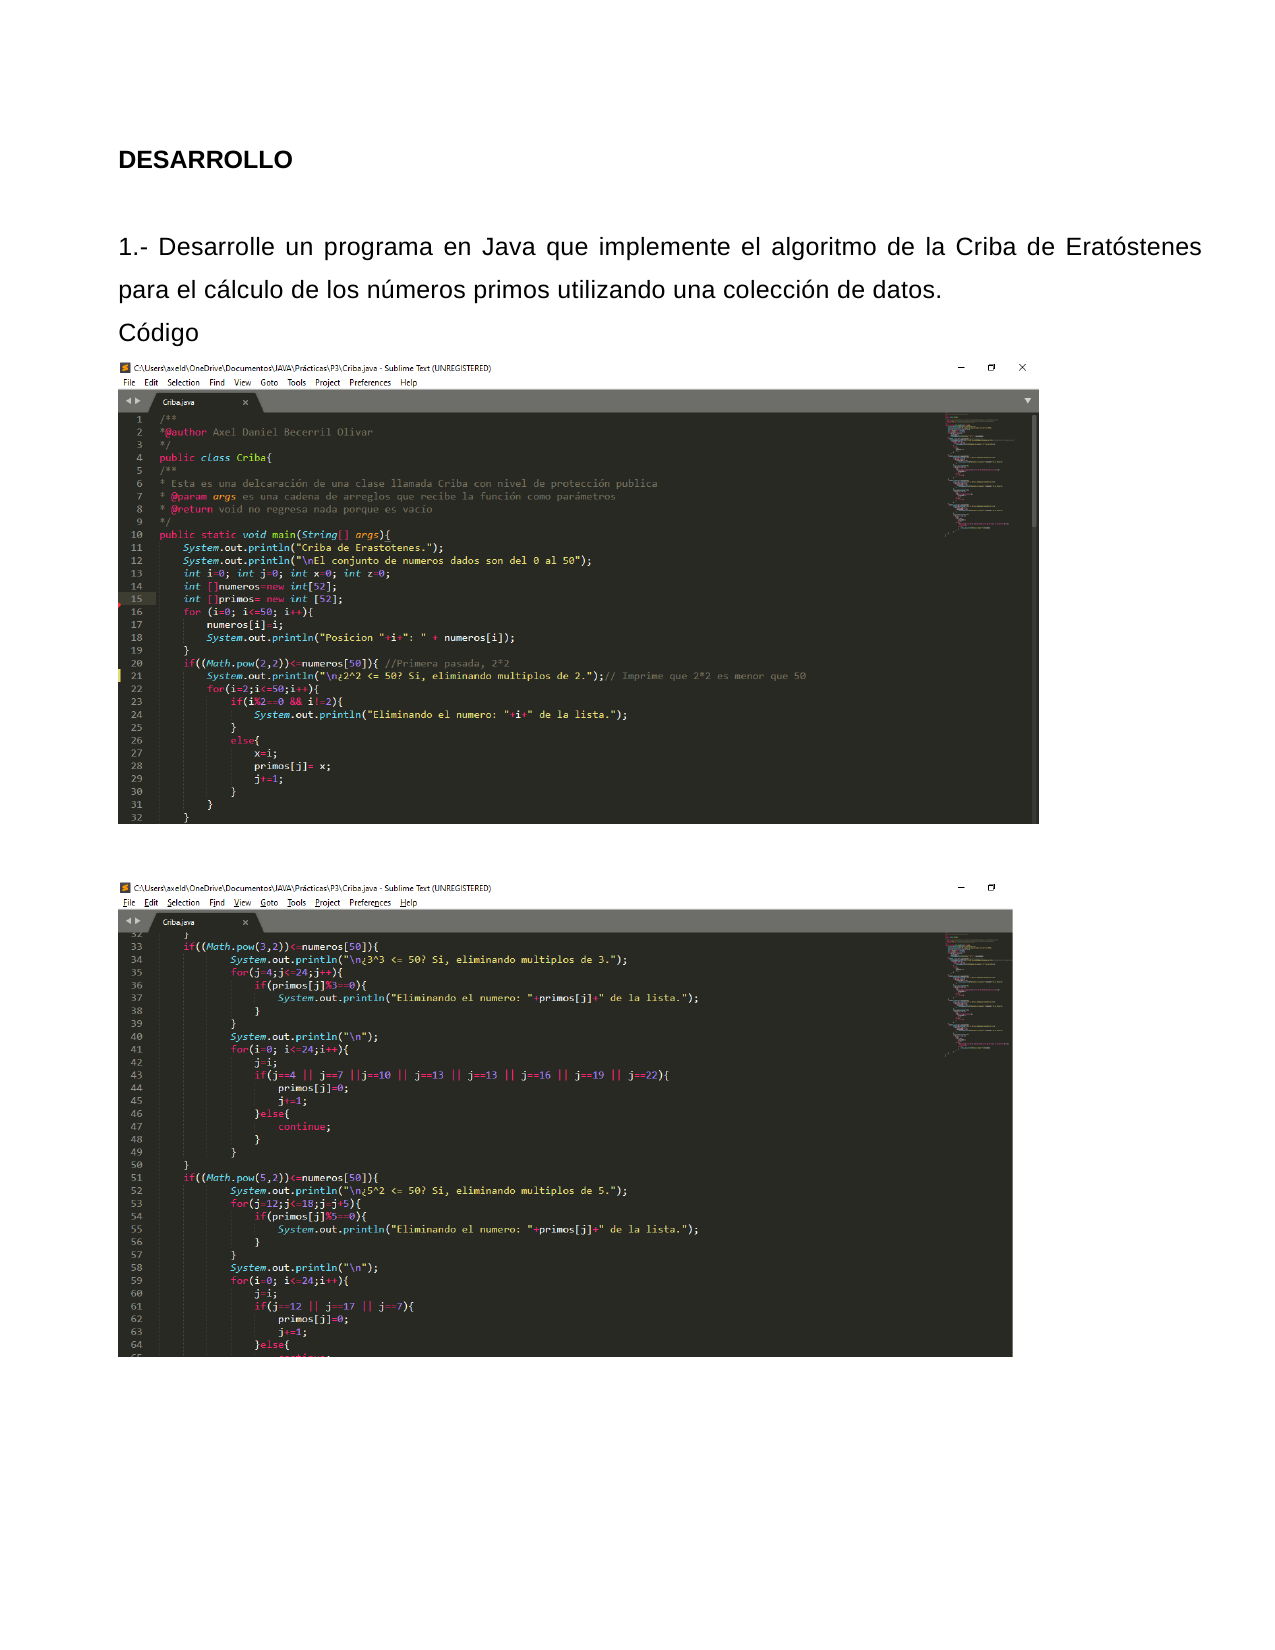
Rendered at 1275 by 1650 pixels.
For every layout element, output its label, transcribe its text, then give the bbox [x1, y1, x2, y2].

text Código [118, 318, 1205, 347]
text 1.- Desarrolle un programa en Java que implemente el algoritmo de la Criba de Eratóstenes para el cálculo de los números primos utilizando una colección de datos. [118, 232, 1205, 303]
text DESARROLLO [118, 145, 1205, 174]
